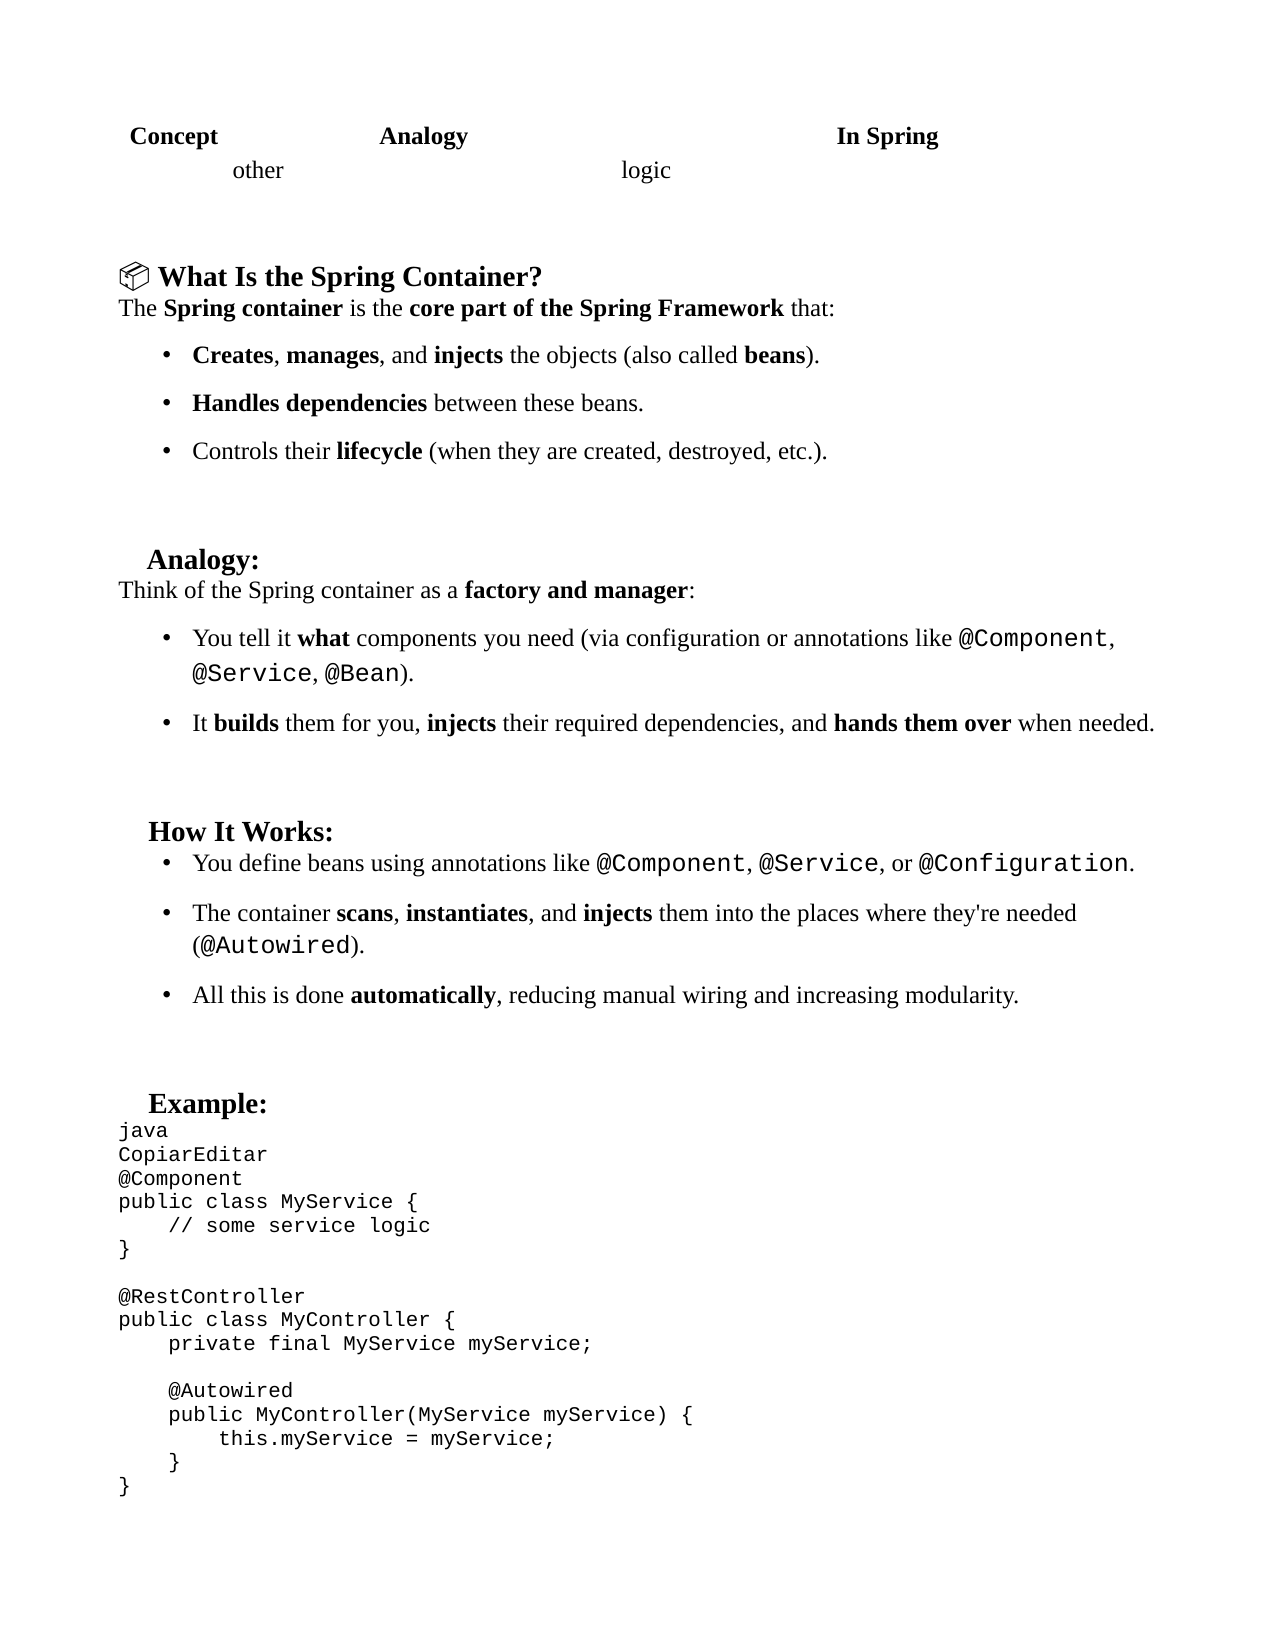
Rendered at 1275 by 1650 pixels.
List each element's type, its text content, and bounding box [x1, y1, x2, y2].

subtitle 💡 Example: [118, 1087, 1157, 1120]
subtitle 🔧 How It Works: [118, 814, 1157, 848]
text @Autowired [118, 1380, 1157, 1404]
list You tell it what components you need (via configuration or annotations like @Component, @Service, @Bean). [162, 623, 1157, 689]
table_header Concept [118, 118, 229, 153]
text The Spring container is the core part of the Spring Framework that: [118, 293, 1157, 322]
list The container scans, instantiates, and injects them into the places where they're needed (@Autowired). [162, 898, 1157, 961]
text @RestController [118, 1286, 1157, 1309]
table_cell [118, 153, 229, 187]
text CopiarEditar [118, 1144, 1157, 1167]
table_header In Spring [618, 118, 1157, 153]
text public class MyService { [118, 1191, 1157, 1215]
text // some service logic [118, 1215, 1157, 1238]
subtitle 🧠 Analogy: [118, 542, 1157, 575]
text @Component [118, 1167, 1157, 1191]
table_header Analogy [229, 118, 618, 153]
text private final MyService myService; [118, 1333, 1157, 1357]
text } [118, 1238, 1157, 1262]
subtitle 📦 What Is the Spring Container? [118, 259, 1157, 293]
table_cell logic [618, 153, 1157, 187]
text } [118, 1451, 1157, 1475]
text public MyController(MyService myService) { [118, 1404, 1157, 1428]
text } [118, 1475, 1157, 1498]
list Handles dependencies between these beans. [162, 388, 1157, 417]
table_cell other [229, 153, 618, 187]
list All this is done automatically, reducing manual wiring and increasing modularity. [162, 981, 1157, 1009]
text Think of the Spring container as a factory and manager: [118, 575, 1157, 604]
list Controls their lifecycle (when they are created, destroyed, etc.). [162, 436, 1157, 464]
list It builds them for you, injects their required dependencies, and hands them over when needed. [162, 708, 1157, 737]
list Creates, manages, and injects the objects (also called beans). [162, 341, 1157, 369]
text java [118, 1120, 1157, 1144]
text this.myService = myService; [118, 1428, 1157, 1451]
list You define beans using annotations like @Component, @Service, or @Configuration. [162, 848, 1157, 878]
text public class MyController { [118, 1309, 1157, 1333]
